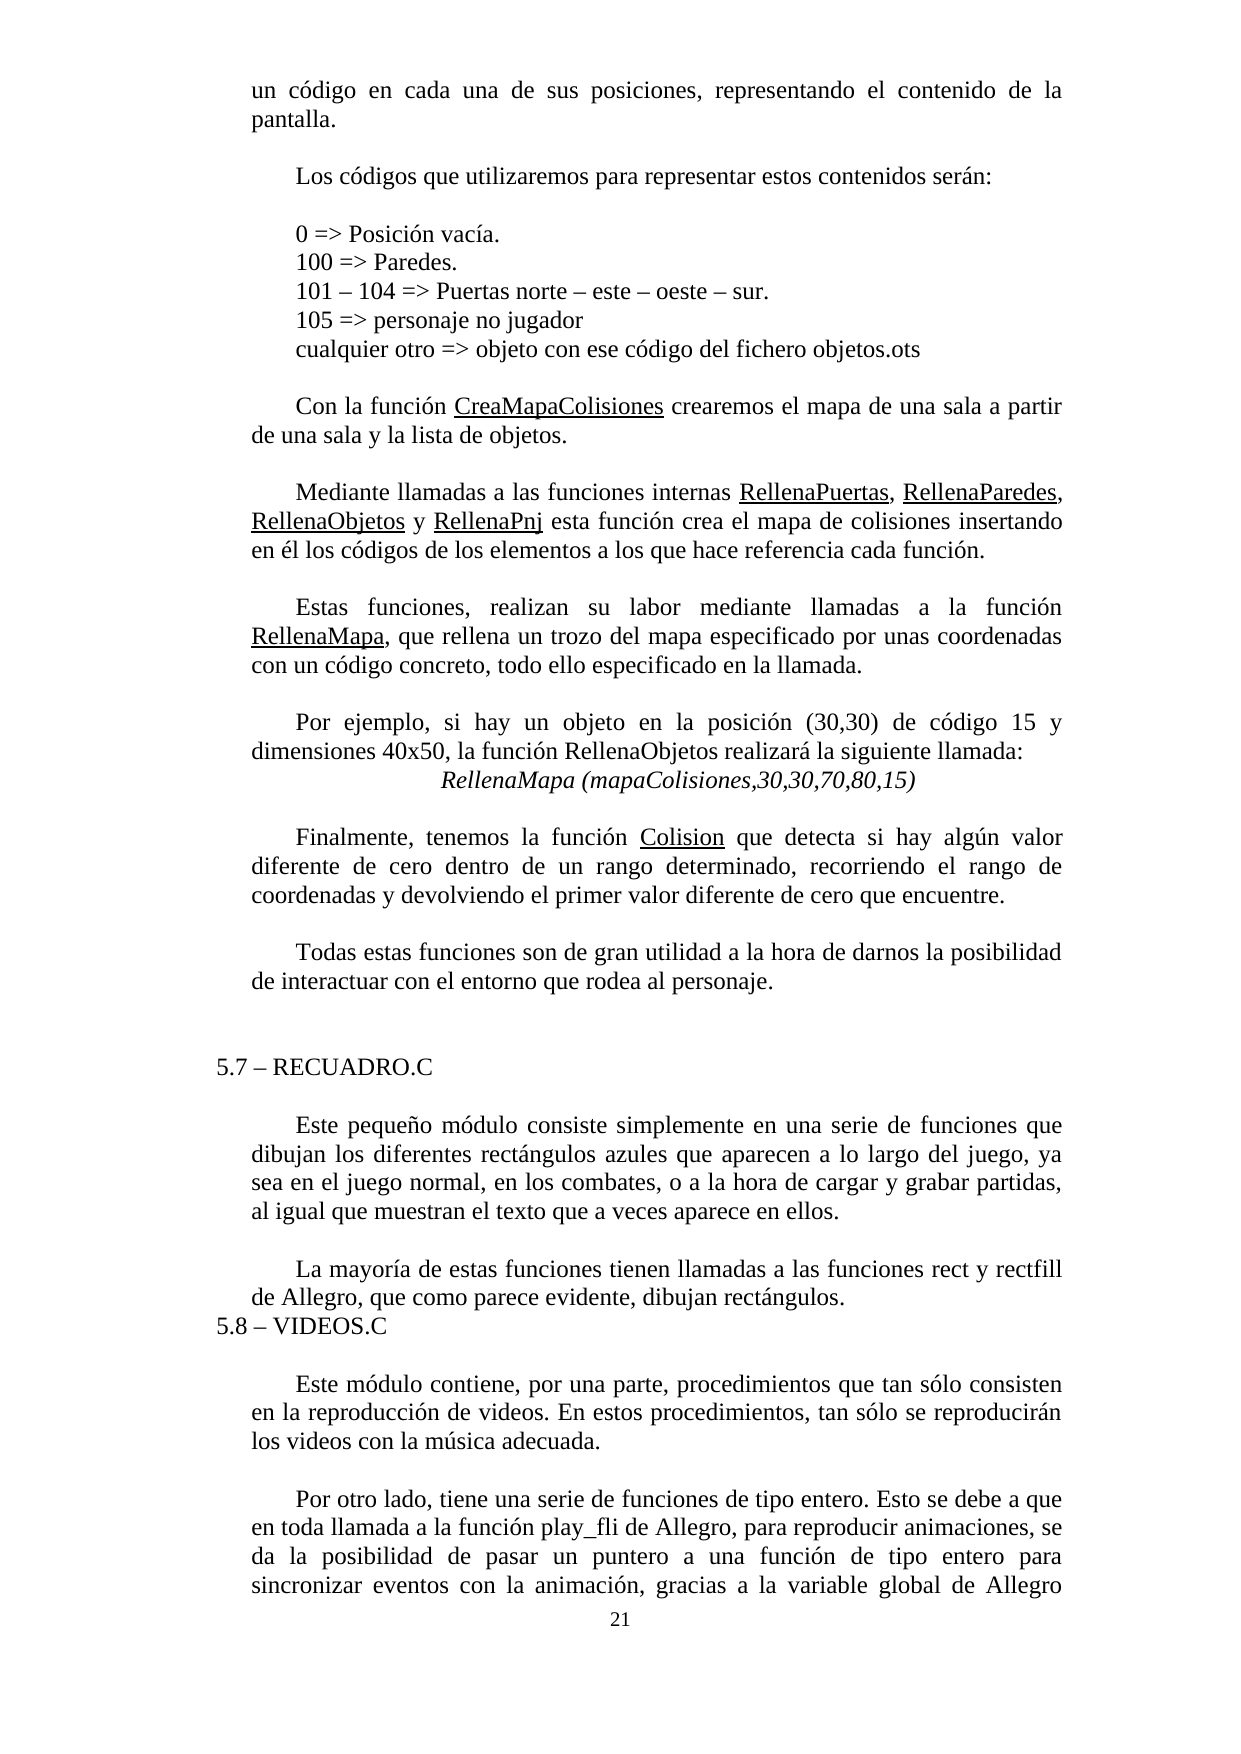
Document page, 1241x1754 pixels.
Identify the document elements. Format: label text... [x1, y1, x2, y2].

text Por otro lado, tiene una serie de funciones de tipo entero. Esto se debe a que en toda llamada a la función play_fli de Allegro, para reproducir animaciones, se da la posibilidad de pasar un puntero a una función de tipo entero para sincronizar eventos con la animación, gracias a la variable global de Allegro [251, 1484, 1063, 1599]
subtitle 5.8 – VIDEOS.C [216, 1311, 1063, 1340]
text Por ejemplo, si hay un objeto en la posición (30,30) de código 15 y dimensiones 40x50, la función RellenaObjetos realizará la siguiente llamada: [251, 707, 1063, 765]
text un código en cada una de sus posiciones, representando el contenido de la pantalla. [251, 75, 1063, 132]
text 100 => Paredes. [251, 247, 1063, 276]
text 105 => personaje no jugador [251, 305, 1063, 334]
text cualquier otro => objeto con ese código del fichero objetos.ots [251, 334, 1063, 362]
text Todas estas funciones son de gran utilidad a la hora de darnos la posibilidad de interactuar con el entorno que rodea al personaje. [251, 937, 1063, 995]
text 101 – 104 => Puertas norte – este – oeste – sur. [251, 276, 1063, 305]
text Con la función CreaMapaColisiones crearemos el mapa de una sala a partir de una sala y la lista de objetos. [251, 391, 1063, 449]
text 0 => Posición vacía. [251, 219, 1063, 247]
text Mediante llamadas a las funciones internas RellenaPuertas, RellenaParedes, RellenaObjetos y RellenaPnj esta función crea el mapa de colisiones insertando en él los códigos de los elementos a los que hace referencia cada función. [251, 477, 1063, 564]
text Estas funciones, realizan su labor mediante llamadas a la función RellenaMapa, que rellena un trozo del mapa especificado por unas coordenadas con un código concreto, todo ello especificado en la llamada. [251, 592, 1063, 679]
text Este módulo contiene, por una parte, procedimientos que tan sólo consisten en la reproducción de videos. En estos procedimientos, tan sólo se reproducirán los videos con la música adecuada. [251, 1369, 1063, 1455]
text Este pequeño módulo consiste simplemente en una serie de funciones que dibujan los diferentes rectángulos azules que aparecen a lo largo del juego, ya sea en el juego normal, en los combates, o a la hora de cargar y grabar partidas, al igual que muestran el texto que a veces aparece en ellos. [251, 1110, 1063, 1225]
subtitle 5.7 – RECUADRO.C [216, 1052, 1063, 1081]
text La mayoría de estas funciones tienen llamadas a las funciones rect y rectfill de Allegro, que como parece evidente, dibujan rectángulos. [251, 1254, 1063, 1311]
text RellenaMapa (mapaColisiones,30,30,70,80,15) [251, 765, 1063, 794]
text Finalmente, tenemos la función Colision que detecta si hay algún valor diferente de cero dentro de un rango determinado, recorriendo el rango de coordenadas y devolviendo el primer valor diferente de cero que encuentre. [251, 822, 1063, 909]
text Los códigos que utilizaremos para representar estos contenidos serán: [251, 161, 1063, 190]
